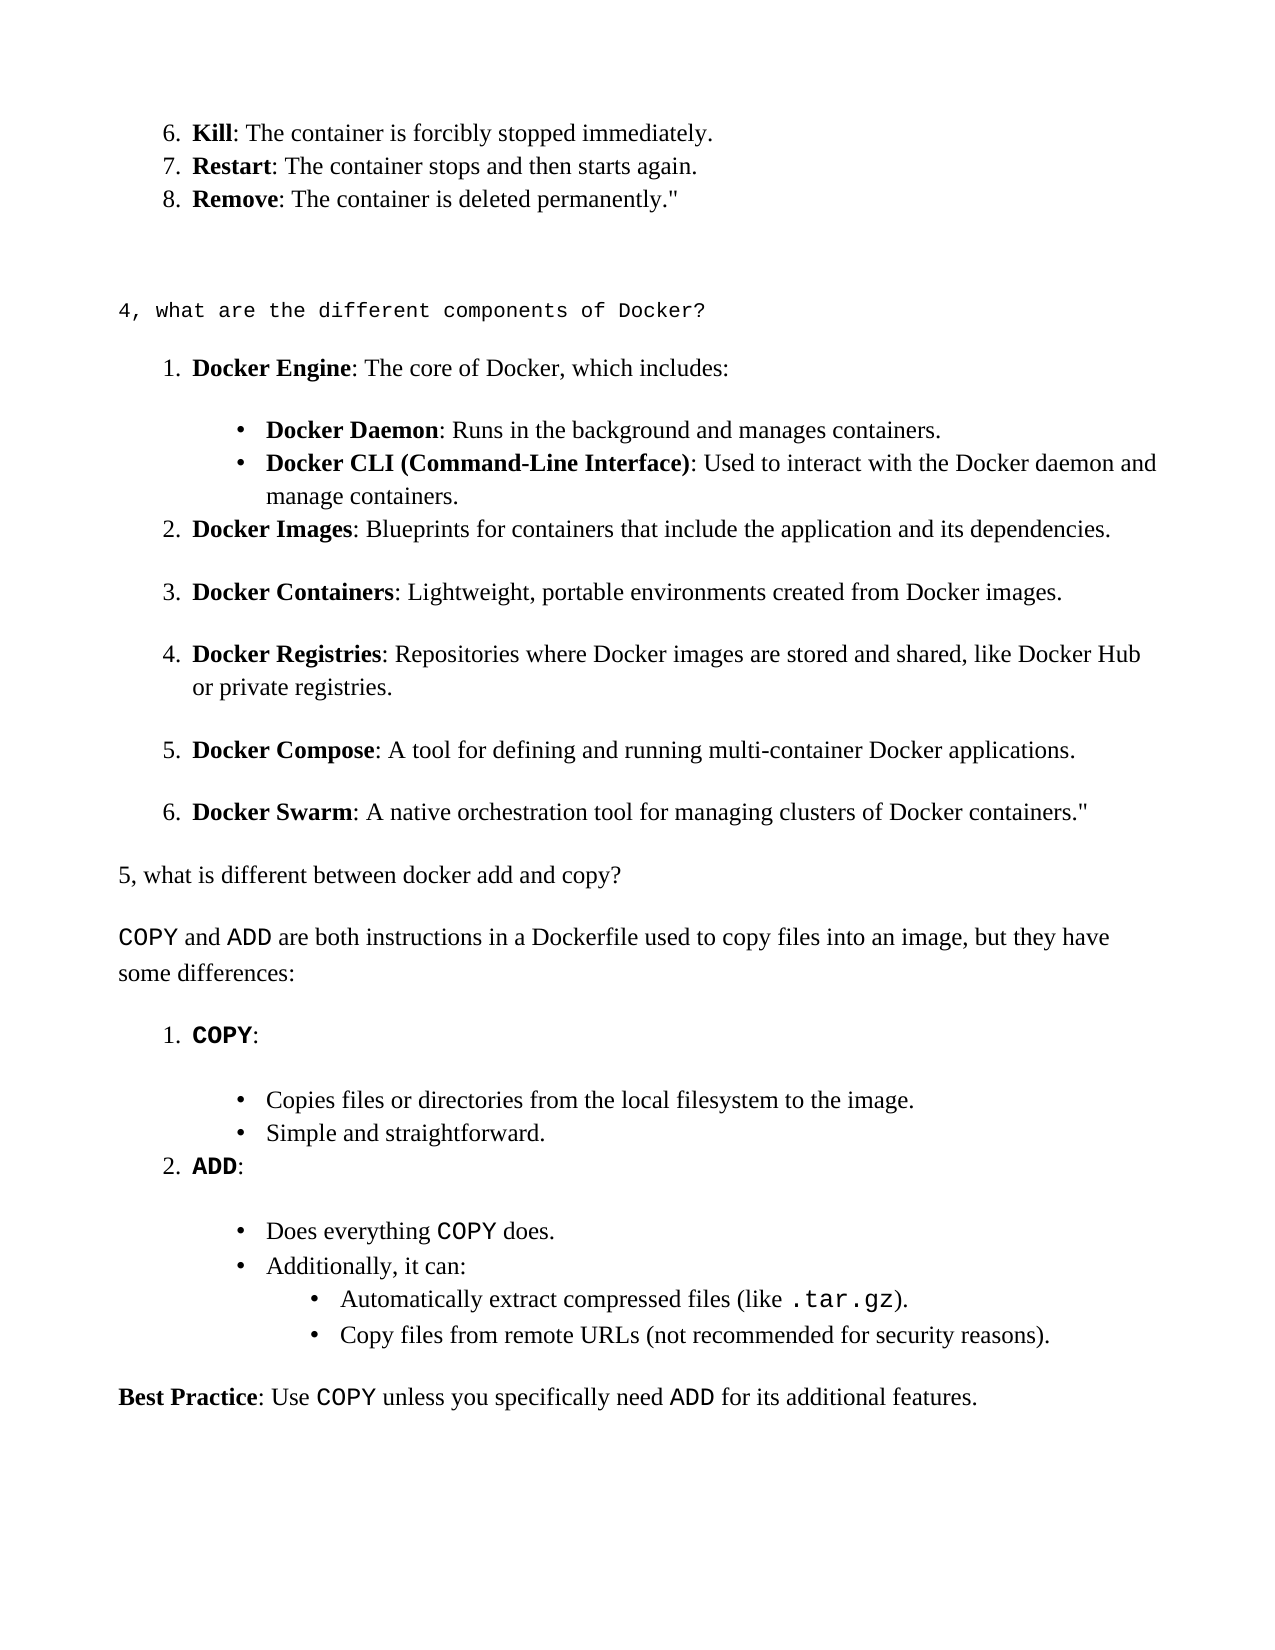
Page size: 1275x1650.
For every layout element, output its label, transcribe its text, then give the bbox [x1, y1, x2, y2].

list Automatically extract compressed files (like .tar.gz). [310, 1284, 1157, 1315]
list Docker Registries: Repositories where Docker images are stored and shared, like Docker Hub or private registries. [162, 639, 1157, 701]
list Simple and straightforward. [236, 1118, 1157, 1147]
list ADD: [162, 1151, 1157, 1182]
text Best Practice: Use COPY unless you specifically need ADD for its additional features. [118, 1382, 1157, 1413]
text 5, what is different between docker add and copy? [118, 860, 1157, 889]
text COPY and ADD are both instructions in a Dockerfile used to copy files into an image, but they have some differences: [118, 922, 1157, 986]
list Docker Images: Blueprints for containers that include the application and its dependencies. [162, 514, 1157, 543]
list Docker Compose: A tool for defining and running multi-container Docker applications. [162, 735, 1157, 764]
list Does everything COPY does. [236, 1216, 1157, 1247]
list Docker Daemon: Runs in the background and manages containers. [236, 415, 1157, 444]
list COPY: [162, 1020, 1157, 1051]
list Additionally, it can: [236, 1251, 1157, 1280]
list Remove: The container is deleted permanently." [162, 184, 1157, 213]
list Copies files or directories from the local filesystem to the image. [236, 1085, 1157, 1114]
list Docker CLI (Command-Line Interface): Used to interact with the Docker daemon and manage containers. [236, 448, 1157, 510]
text 4, what are the different components of Docker? [118, 300, 1157, 323]
list Docker Containers: Lightweight, portable environments created from Docker images. [162, 577, 1157, 606]
list Copy files from remote URLs (not recommended for security reasons). [310, 1320, 1157, 1348]
list Kill: The container is forcibly stopped immediately. [162, 118, 1157, 147]
list Docker Swarm: A native orchestration tool for managing clusters of Docker containers." [162, 797, 1157, 826]
list Restart: The container stops and then starts again. [162, 151, 1157, 180]
list Docker Engine: The core of Docker, which includes: [162, 353, 1157, 382]
